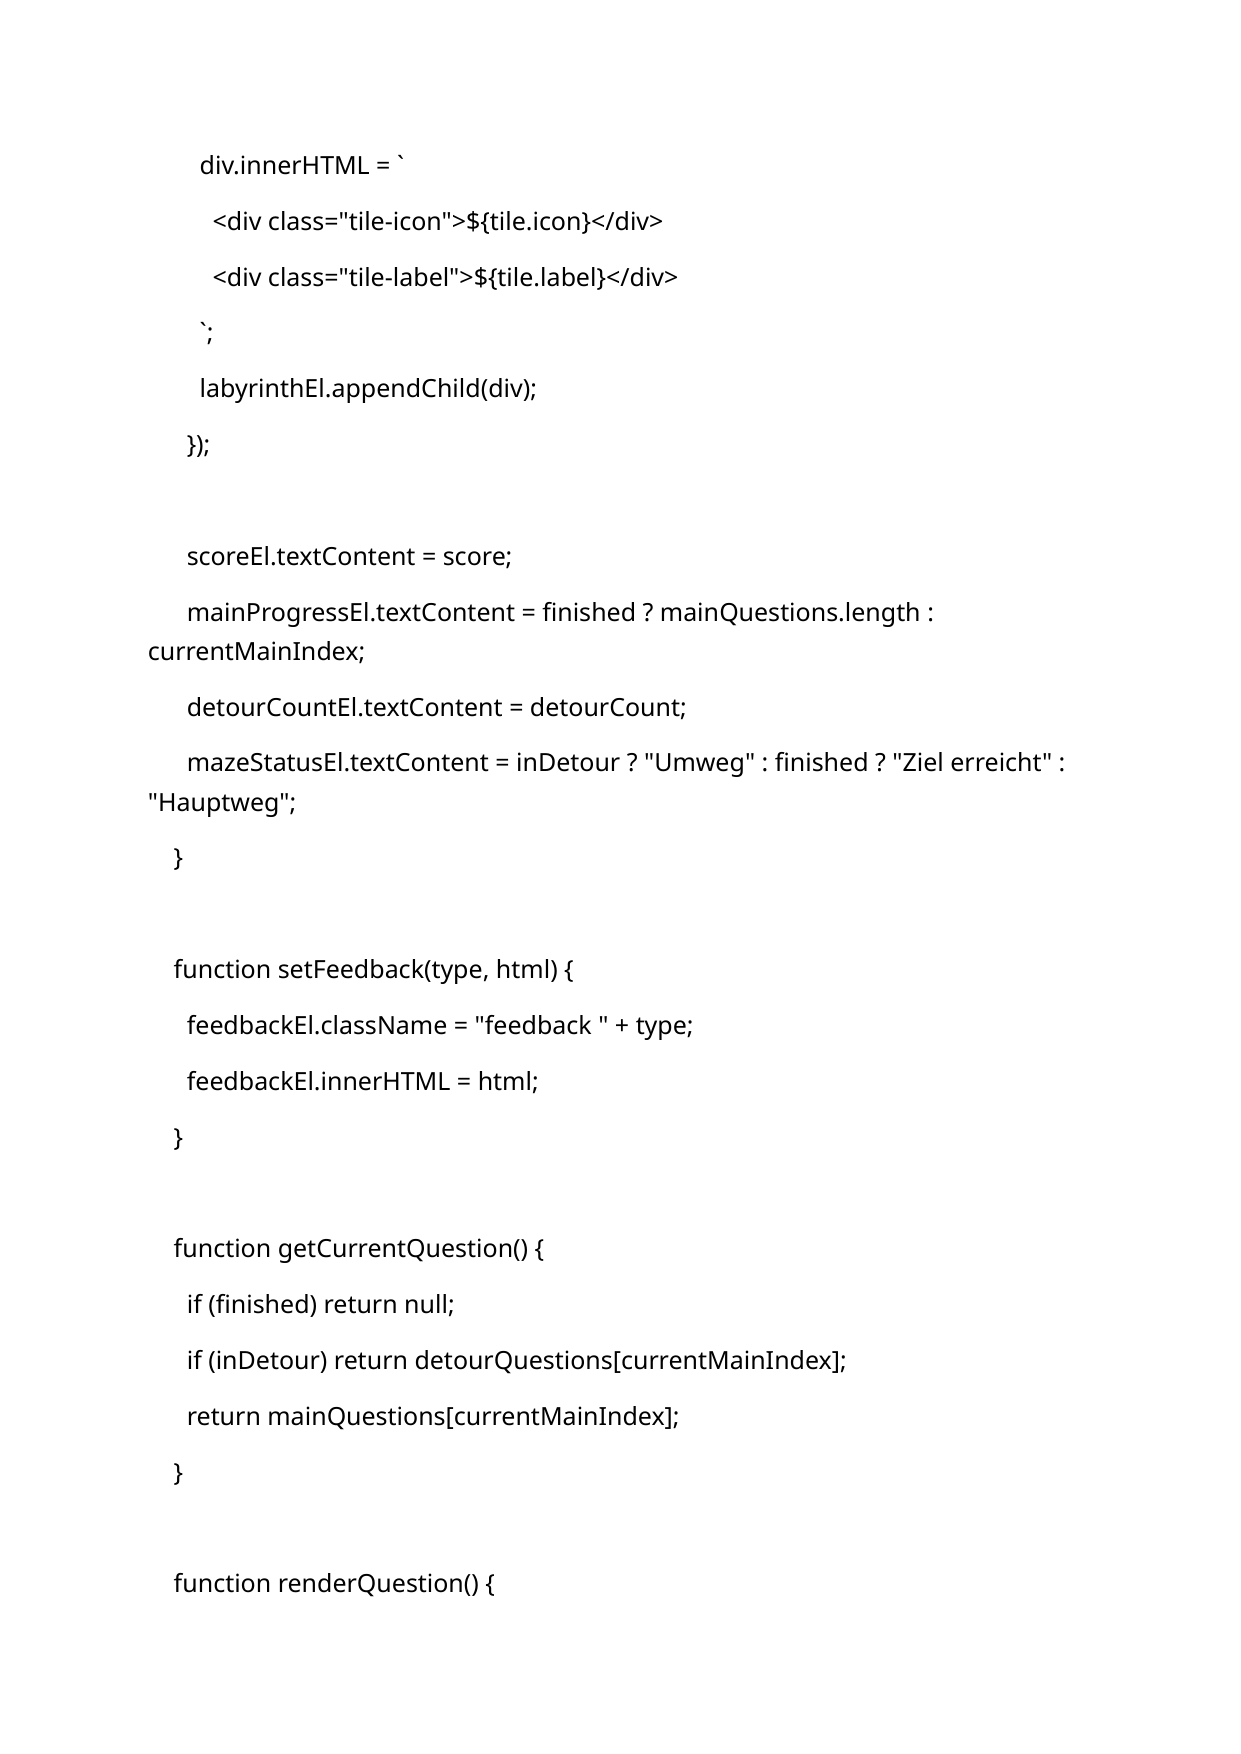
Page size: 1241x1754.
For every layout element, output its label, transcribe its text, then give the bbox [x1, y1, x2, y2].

text <div class="tile-label">${tile.label}</div> [148, 259, 1093, 293]
text scoreEl.textContent = score; [148, 538, 1093, 572]
text }); [148, 427, 1093, 461]
text feedbackEl.className = "feedback " + type; [148, 1008, 1093, 1042]
text } [148, 1119, 1093, 1153]
text labyrinthEl.appendChild(div); [148, 371, 1093, 405]
text } [148, 1454, 1093, 1488]
text feedbackEl.innerHTML = html; [148, 1063, 1093, 1097]
text function renderQuestion() { [148, 1566, 1093, 1600]
text function setFeedback(type, html) { [148, 952, 1093, 986]
text `; [148, 315, 1093, 349]
text mazeStatusEl.textContent = inDetour ? "Umweg" : finished ? "Ziel erreicht" : "Hauptweg"; [148, 745, 1093, 818]
text <div class="tile-icon">${tile.icon}</div> [148, 203, 1093, 237]
text function getCurrentQuestion() { [148, 1231, 1093, 1265]
text detourCountEl.textContent = detourCount; [148, 689, 1093, 723]
text if (finished) return null; [148, 1287, 1093, 1321]
text div.innerHTML = ` [148, 148, 1093, 182]
text if (inDetour) return detourQuestions[currentMainIndex]; [148, 1343, 1093, 1377]
text } [148, 840, 1093, 874]
text return mainQuestions[currentMainIndex]; [148, 1398, 1093, 1432]
text mainProgressEl.textContent = finished ? mainQuestions.length : currentMainIndex; [148, 594, 1093, 667]
